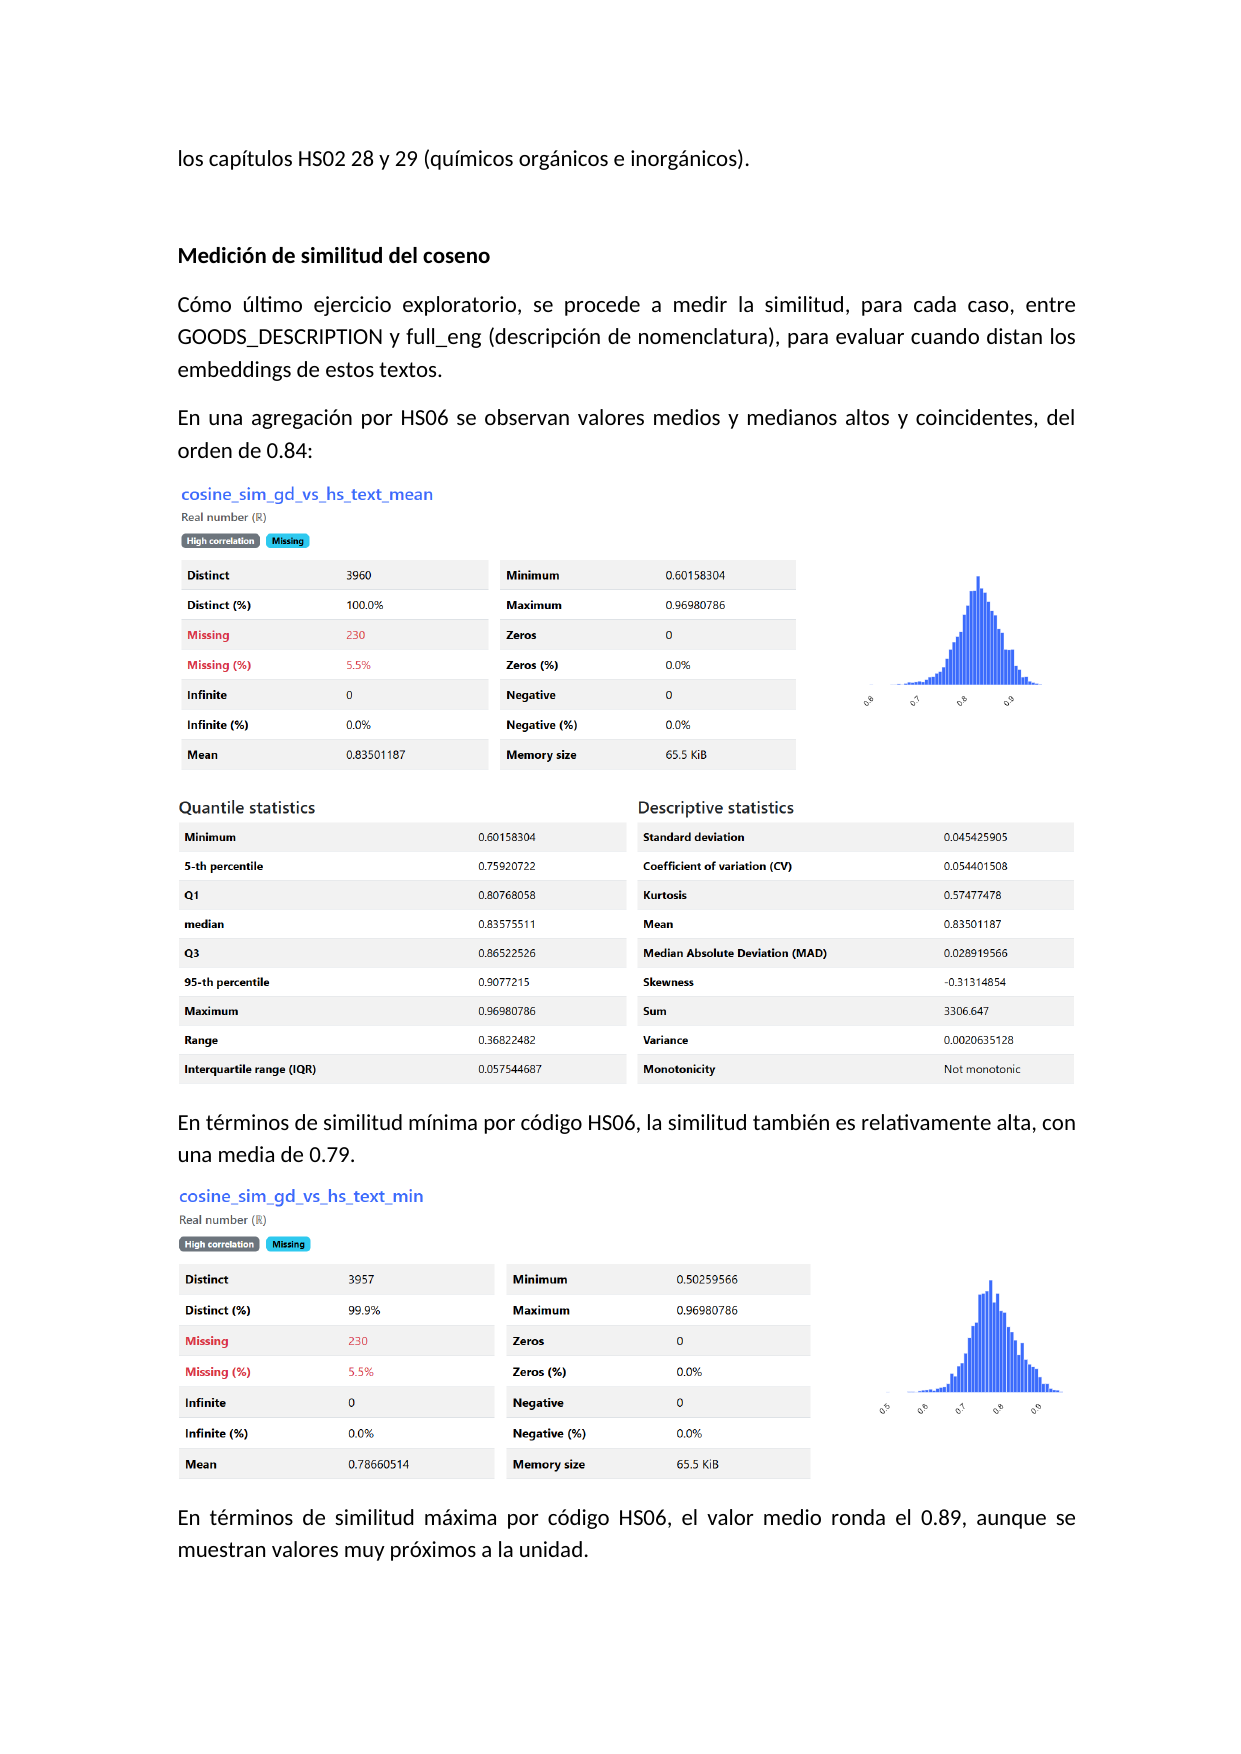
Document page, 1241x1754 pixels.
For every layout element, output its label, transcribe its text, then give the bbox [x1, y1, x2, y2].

subtitle En términos de similitud mínima por código HS06, la similitud también es relativamente alta, con una media de 0.79. [177, 1108, 1078, 1168]
subtitle En términos de similitud máxima por código HS06, el valor medio ronda el 0.89, aunque se muestran valores muy próximos a la unidad. [177, 1503, 1078, 1563]
subtitle En una agregación por HS06 se observan valores medios y medianos altos y coincidentes, del orden de 0.84: [177, 403, 1078, 464]
subtitle los capítulos HS02 28 y 29 (químicos orgánicos e inorgánicos). [177, 144, 1078, 172]
subtitle Medición de similitud del coseno [177, 241, 1078, 269]
subtitle Cómo último ejercicio exploratorio, se procede a medir la similitud, para cada caso, entre GOODS_DESCRIPTION y full_eng (descripción de nomenclatura), para evaluar cuando distan los embeddings de estos textos. [177, 290, 1078, 383]
